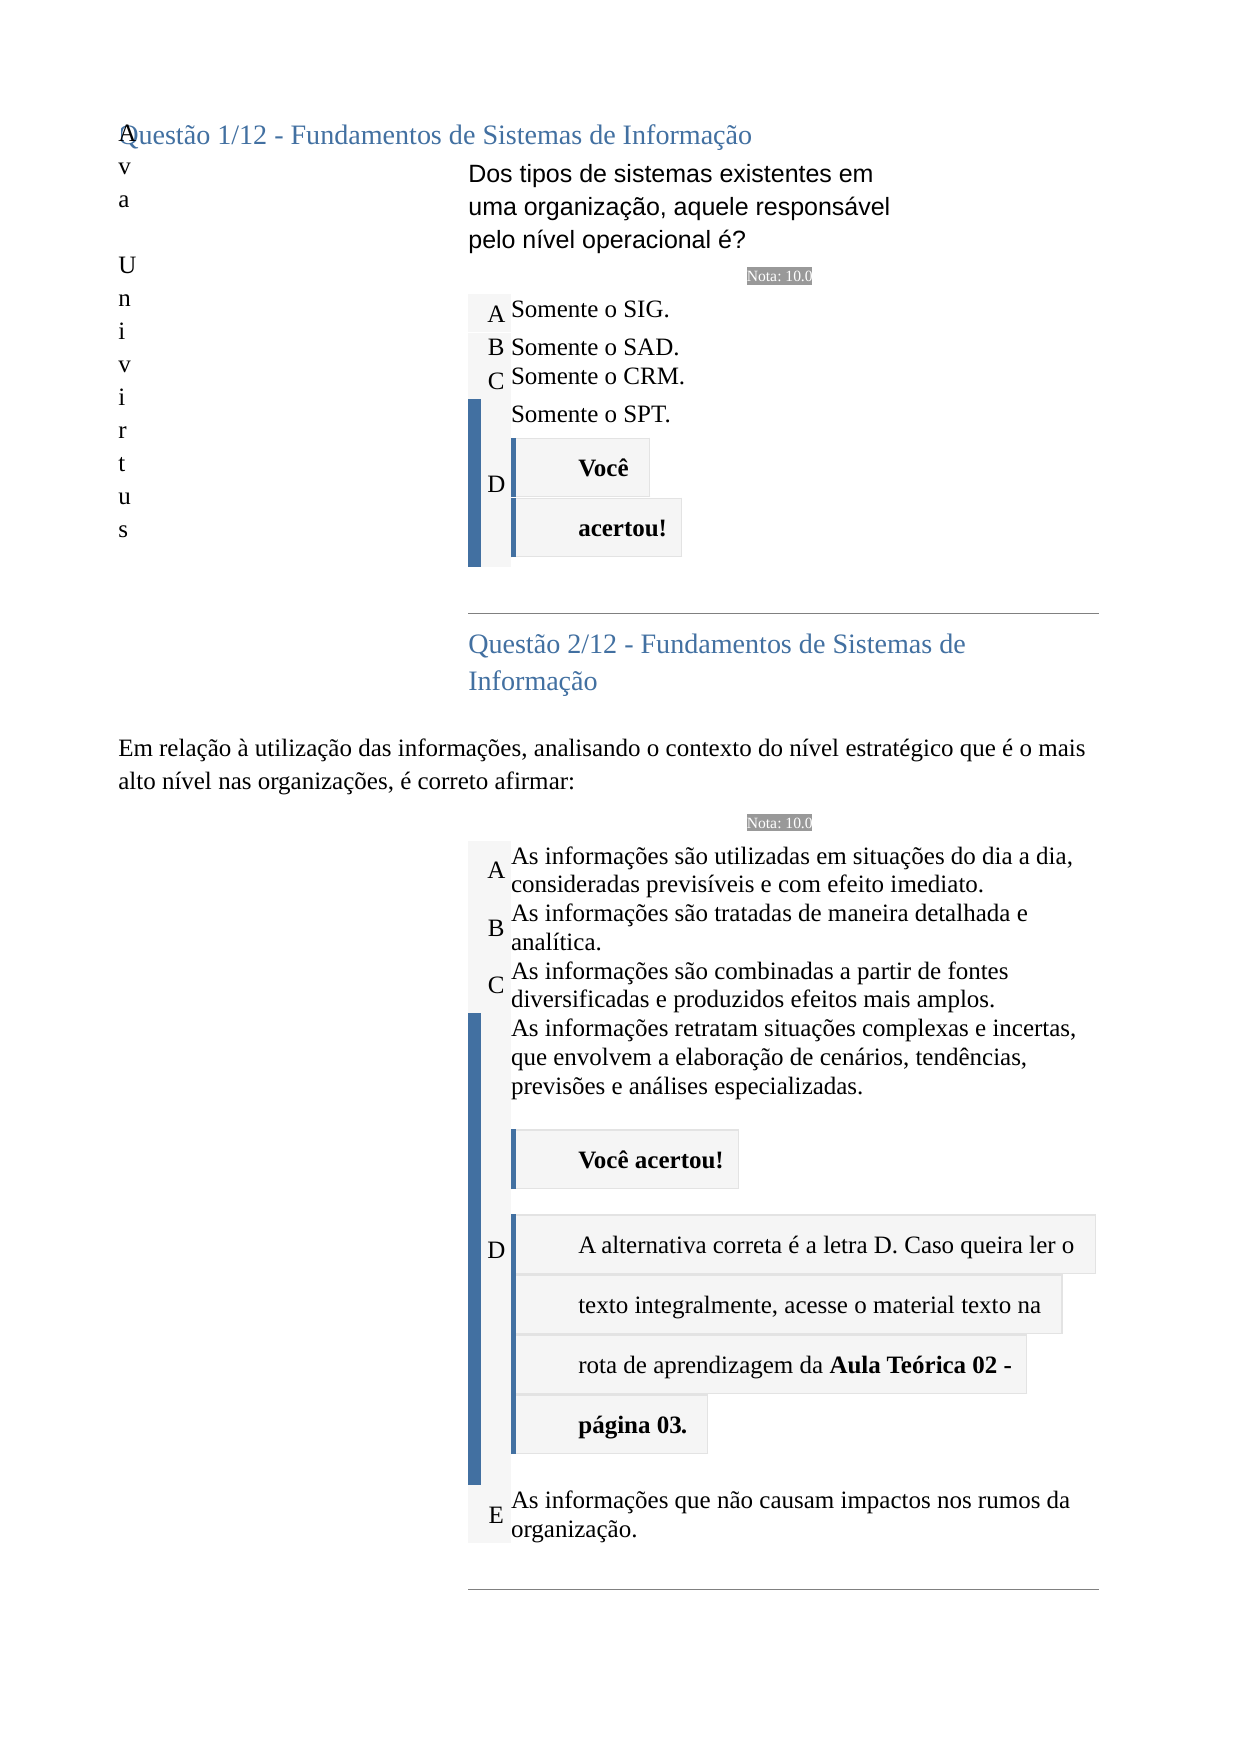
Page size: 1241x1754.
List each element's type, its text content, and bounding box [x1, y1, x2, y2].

table_cell [468, 956, 481, 1013]
table_cell [468, 898, 481, 956]
table_header As informações são utilizadas em situações do dia a dia, consideradas previsíveis e com efeito imediato. [511, 841, 1099, 898]
table_cell [468, 361, 481, 399]
table_cell Somente o SAD. [511, 333, 701, 361]
table_header A [481, 841, 511, 898]
table_cell [468, 333, 481, 361]
table_header [468, 294, 481, 332]
text Nota: 10.0 [468, 813, 1091, 831]
table_cell As informações que não causam impactos nos rumos da organização. [511, 1485, 1099, 1543]
table_cell D [481, 399, 511, 567]
table_cell [468, 1485, 481, 1543]
table_cell As informações retratam situações complexas e incertas, que envolvem a elaboração de cenários, tendências, previsões e análises especializadas. Você acertou! A alternativa correta é a letra D. Caso queira ler o texto integralmente, acesse o material texto na rota de aprendizagem da Aula Teórica 02 - página 03. [511, 1013, 1099, 1485]
table_cell C [481, 361, 511, 399]
table_cell [468, 1013, 481, 1485]
table_cell Somente o SPT. Você acertou! [511, 399, 701, 567]
table_cell D [481, 1013, 511, 1485]
text Voltar [1005, 135, 1114, 162]
table_cell B [481, 333, 511, 361]
table_cell [468, 399, 481, 567]
table_header [468, 841, 481, 898]
table_cell B [481, 898, 511, 956]
table_cell As informações são tratadas de maneira detalhada e analítica. [511, 898, 1099, 956]
table_cell Somente o CRM. [511, 361, 701, 399]
text Em relação à utilização das informações, analisando o contexto do nível estratégico que é o mais alto nível nas organizações, é correto afirmar: [118, 733, 1122, 795]
table_header Somente o SIG. [511, 294, 701, 332]
text Questão 1/12 - Fundamentos de Sistemas de Informação [121, 118, 1114, 213]
table_cell C [481, 956, 511, 1013]
table_header A [481, 294, 511, 332]
table_cell E [481, 1485, 511, 1543]
text Dos tipos de sistemas existentes em uma organização, aquele responsável pelo nível operacional é? [468, 158, 1099, 253]
text Questão 2/12 - Fundamentos de Sistemas de Informação [468, 627, 1099, 697]
text Nota: 10.0 [468, 267, 1091, 285]
table_cell As informações são combinadas a partir de fontes diversificadas e produzidos efeitos mais amplos. [511, 956, 1099, 1013]
